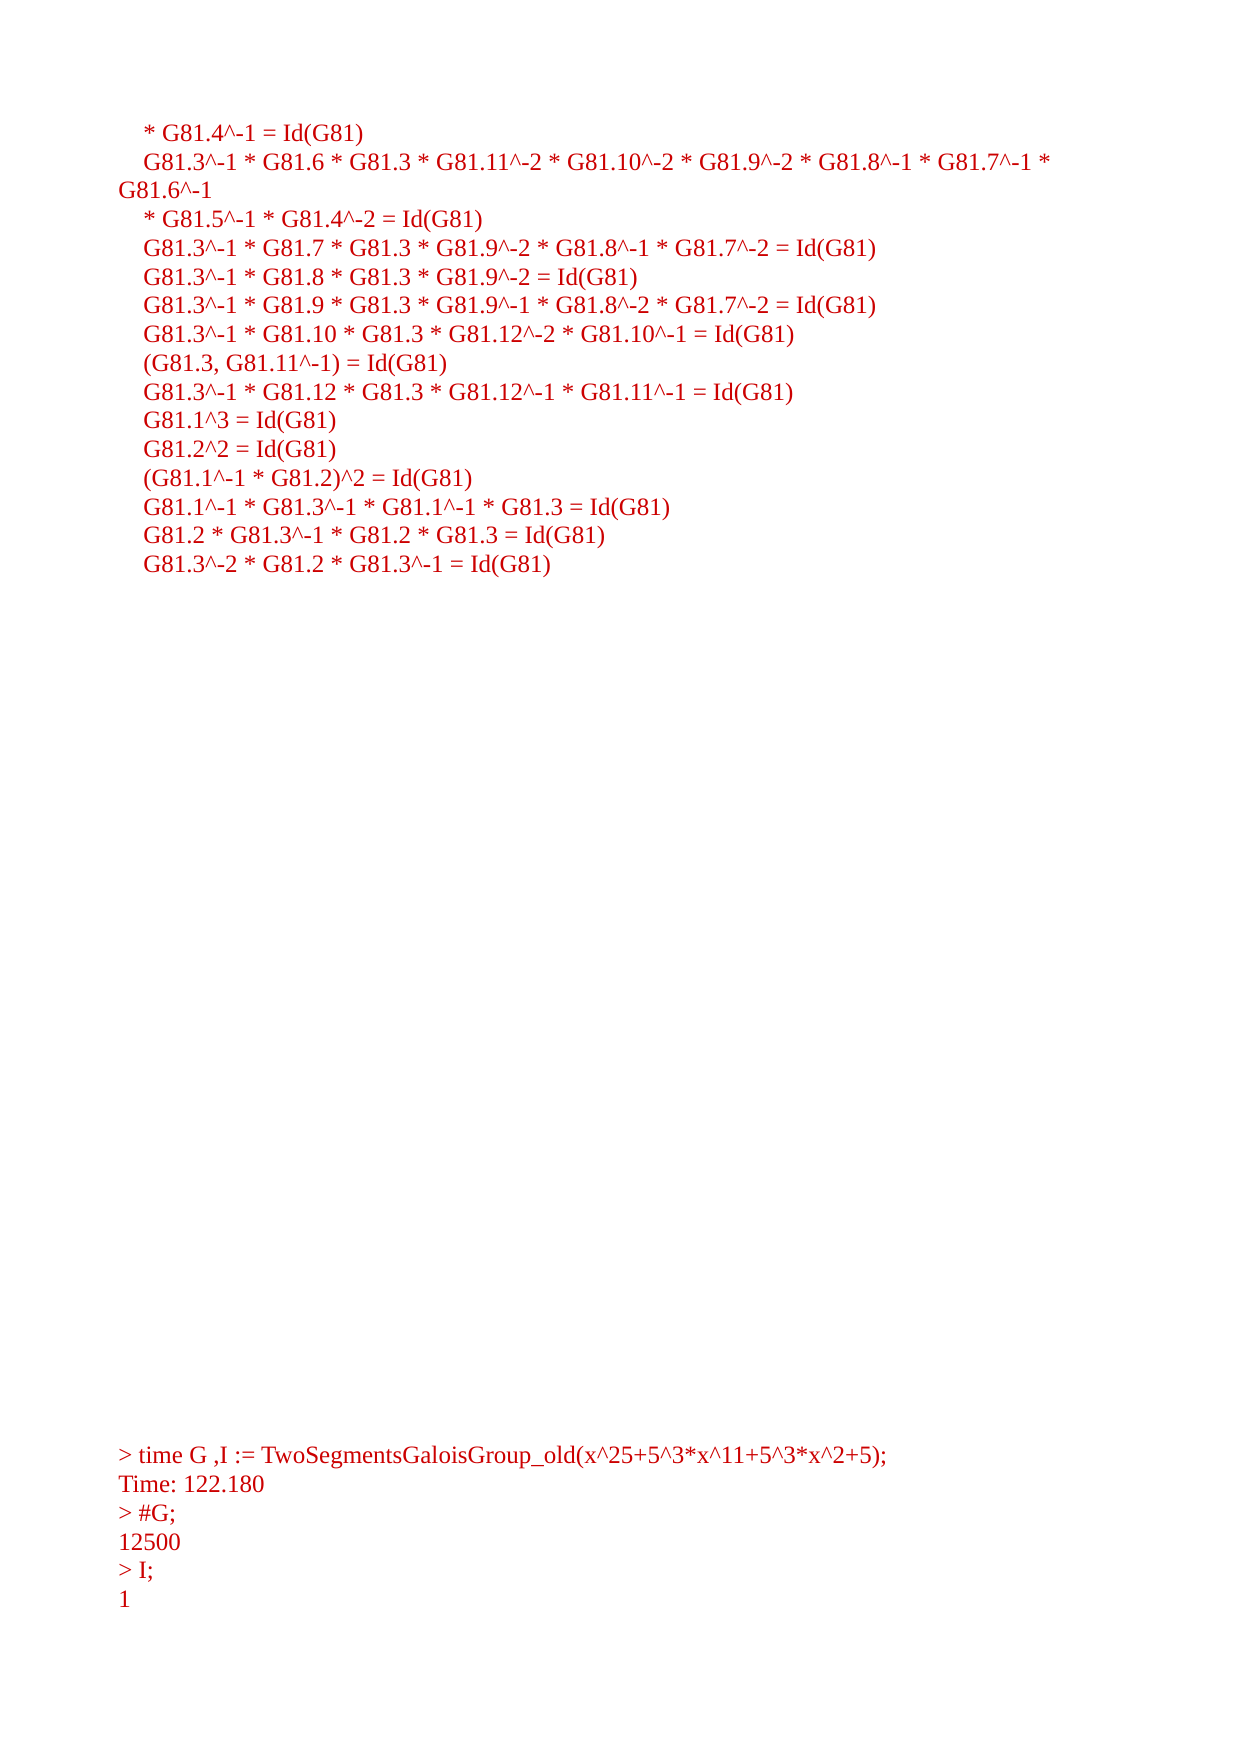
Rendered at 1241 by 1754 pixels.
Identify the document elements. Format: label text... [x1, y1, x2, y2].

text G81.2 * G81.3^-1 * G81.2 * G81.3 = Id(G81) [118, 521, 1122, 549]
text G81.3^-1 * G81.6 * G81.3 * G81.11^-2 * G81.10^-2 * G81.9^-2 * G81.8^-1 * G81.7^-1 * G81.6^-1 [118, 147, 1122, 204]
text 12500 [118, 1527, 1122, 1556]
text (G81.3, G81.11^-1) = Id(G81) [118, 348, 1122, 377]
text G81.3^-1 * G81.7 * G81.3 * G81.9^-2 * G81.8^-1 * G81.7^-2 = Id(G81) [118, 233, 1122, 262]
text G81.3^-1 * G81.12 * G81.3 * G81.12^-1 * G81.11^-1 = Id(G81) [118, 377, 1122, 406]
text 1 [118, 1584, 1122, 1613]
text G81.1^-1 * G81.3^-1 * G81.1^-1 * G81.3 = Id(G81) [118, 492, 1122, 521]
text (G81.1^-1 * G81.2)^2 = Id(G81) [118, 463, 1122, 492]
text > time G ,I := TwoSegmentsGaloisGroup_old(x^25+5^3*x^11+5^3*x^2+5); [118, 1441, 1122, 1469]
text G81.3^-1 * G81.8 * G81.3 * G81.9^-2 = Id(G81) [118, 262, 1122, 291]
text G81.3^-2 * G81.2 * G81.3^-1 = Id(G81) [118, 549, 1122, 578]
text G81.1^3 = Id(G81) [118, 406, 1122, 434]
text G81.2^2 = Id(G81) [118, 434, 1122, 463]
text Time: 122.180 [118, 1469, 1122, 1498]
text > #G; [118, 1498, 1122, 1527]
text > I; [118, 1556, 1122, 1584]
text * G81.5^-1 * G81.4^-2 = Id(G81) [118, 204, 1122, 233]
text G81.3^-1 * G81.10 * G81.3 * G81.12^-2 * G81.10^-1 = Id(G81) [118, 319, 1122, 348]
text G81.3^-1 * G81.9 * G81.3 * G81.9^-1 * G81.8^-2 * G81.7^-2 = Id(G81) [118, 291, 1122, 319]
text * G81.4^-1 = Id(G81) [118, 118, 1122, 147]
